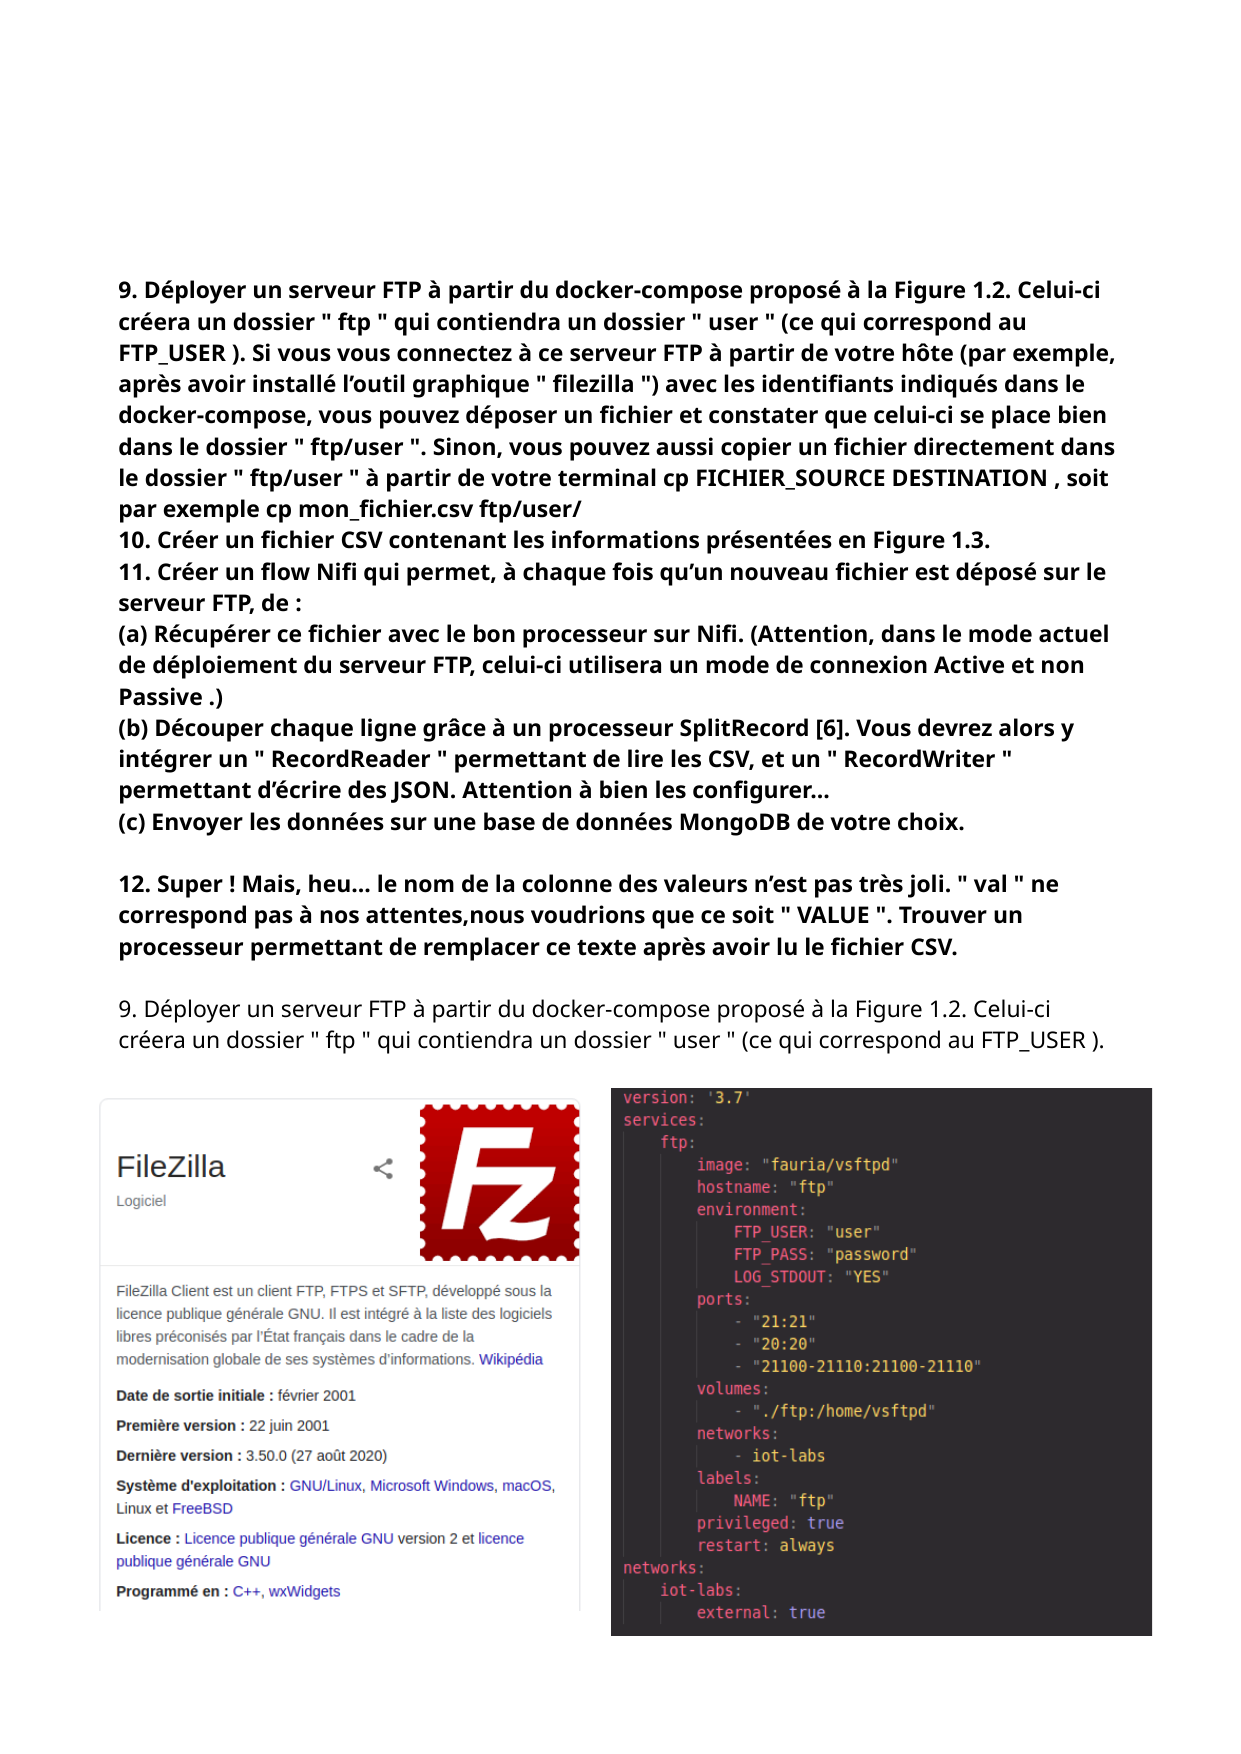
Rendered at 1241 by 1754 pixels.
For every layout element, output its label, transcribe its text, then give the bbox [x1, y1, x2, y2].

text 11. Créer un flow Nifi qui permet, à chaque fois qu’un nouveau fichier est déposé sur le serveur FTP, de : [118, 556, 1122, 618]
text 10. Créer un fichier CSV contenant les informations présentées en Figure 1.3. [118, 524, 1122, 556]
picture [92, 1088, 1153, 1636]
text (a) Récupérer ce fichier avec le bon processeur sur Nifi. (Attention, dans le mode actuel de déploiement du serveur FTP, celui-ci utilisera un mode de connexion Active et non Passive .) [118, 618, 1122, 712]
text 9. Déployer un serveur FTP à partir du docker-compose proposé à la Figure 1.2. Celui-ci créera un dossier " ftp " qui contiendra un dossier " user " (ce qui correspond au FTP_USER ). Si vous vous connectez à ce serveur FTP à partir de votre hôte (par exemple, après avoir installé l’outil graphique " filezilla ") avec les identifiants indiqués dans le docker-compose, vous pouvez déposer un fichier et constater que celui-ci se place bien dans le dossier " ftp/user ". Sinon, vous pouvez aussi copier un fichier directement dans le dossier " ftp/user " à partir de votre terminal cp FICHIER_SOURCE DESTINATION , soit par exemple cp mon_fichier.csv ftp/user/ [118, 274, 1122, 524]
text 9. Déployer un serveur FTP à partir du docker-compose proposé à la Figure 1.2. Celui-ci créera un dossier " ftp " qui contiendra un dossier " user " (ce qui correspond au FTP_USER ). [118, 993, 1122, 1056]
text 12. Super ! Mais, heu... le nom de la colonne des valeurs n’est pas très joli. " val " ne correspond pas à nos attentes,nous voudrions que ce soit " VALUE ". Trouver un processeur permettant de remplacer ce texte après avoir lu le fichier CSV. [118, 868, 1122, 962]
text (b) Découper chaque ligne grâce à un processeur SplitRecord [6]. Vous devrez alors y intégrer un " RecordReader " permettant de lire les CSV, et un " RecordWriter " permettant d’écrire des JSON. Attention à bien les configurer... [118, 712, 1122, 806]
text (c) Envoyer les données sur une base de données MongoDB de votre choix. [118, 806, 1122, 837]
